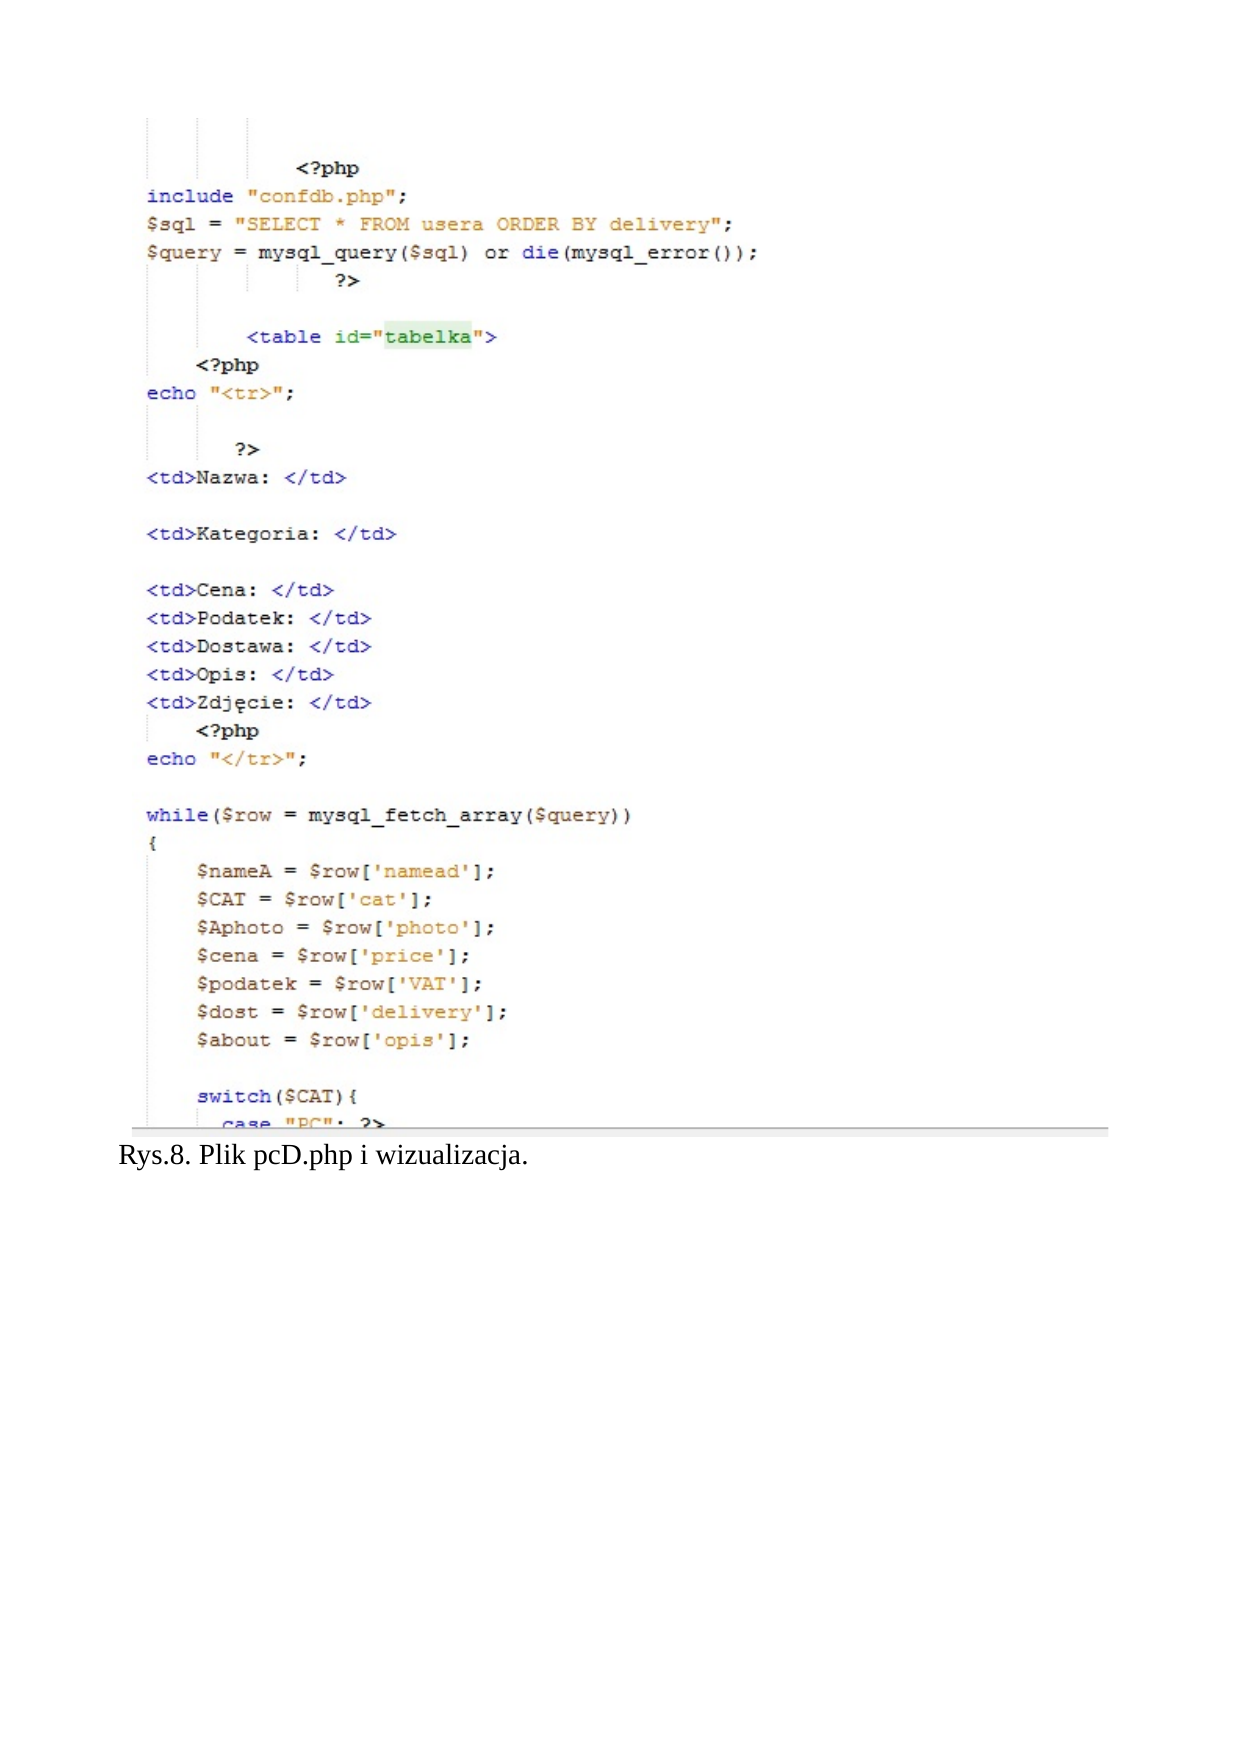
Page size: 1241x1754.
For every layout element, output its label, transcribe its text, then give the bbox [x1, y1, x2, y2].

picture [131, 118, 1109, 1137]
text Rys.8. Plik pcD.php i wizualizacja. [118, 1087, 1122, 1170]
